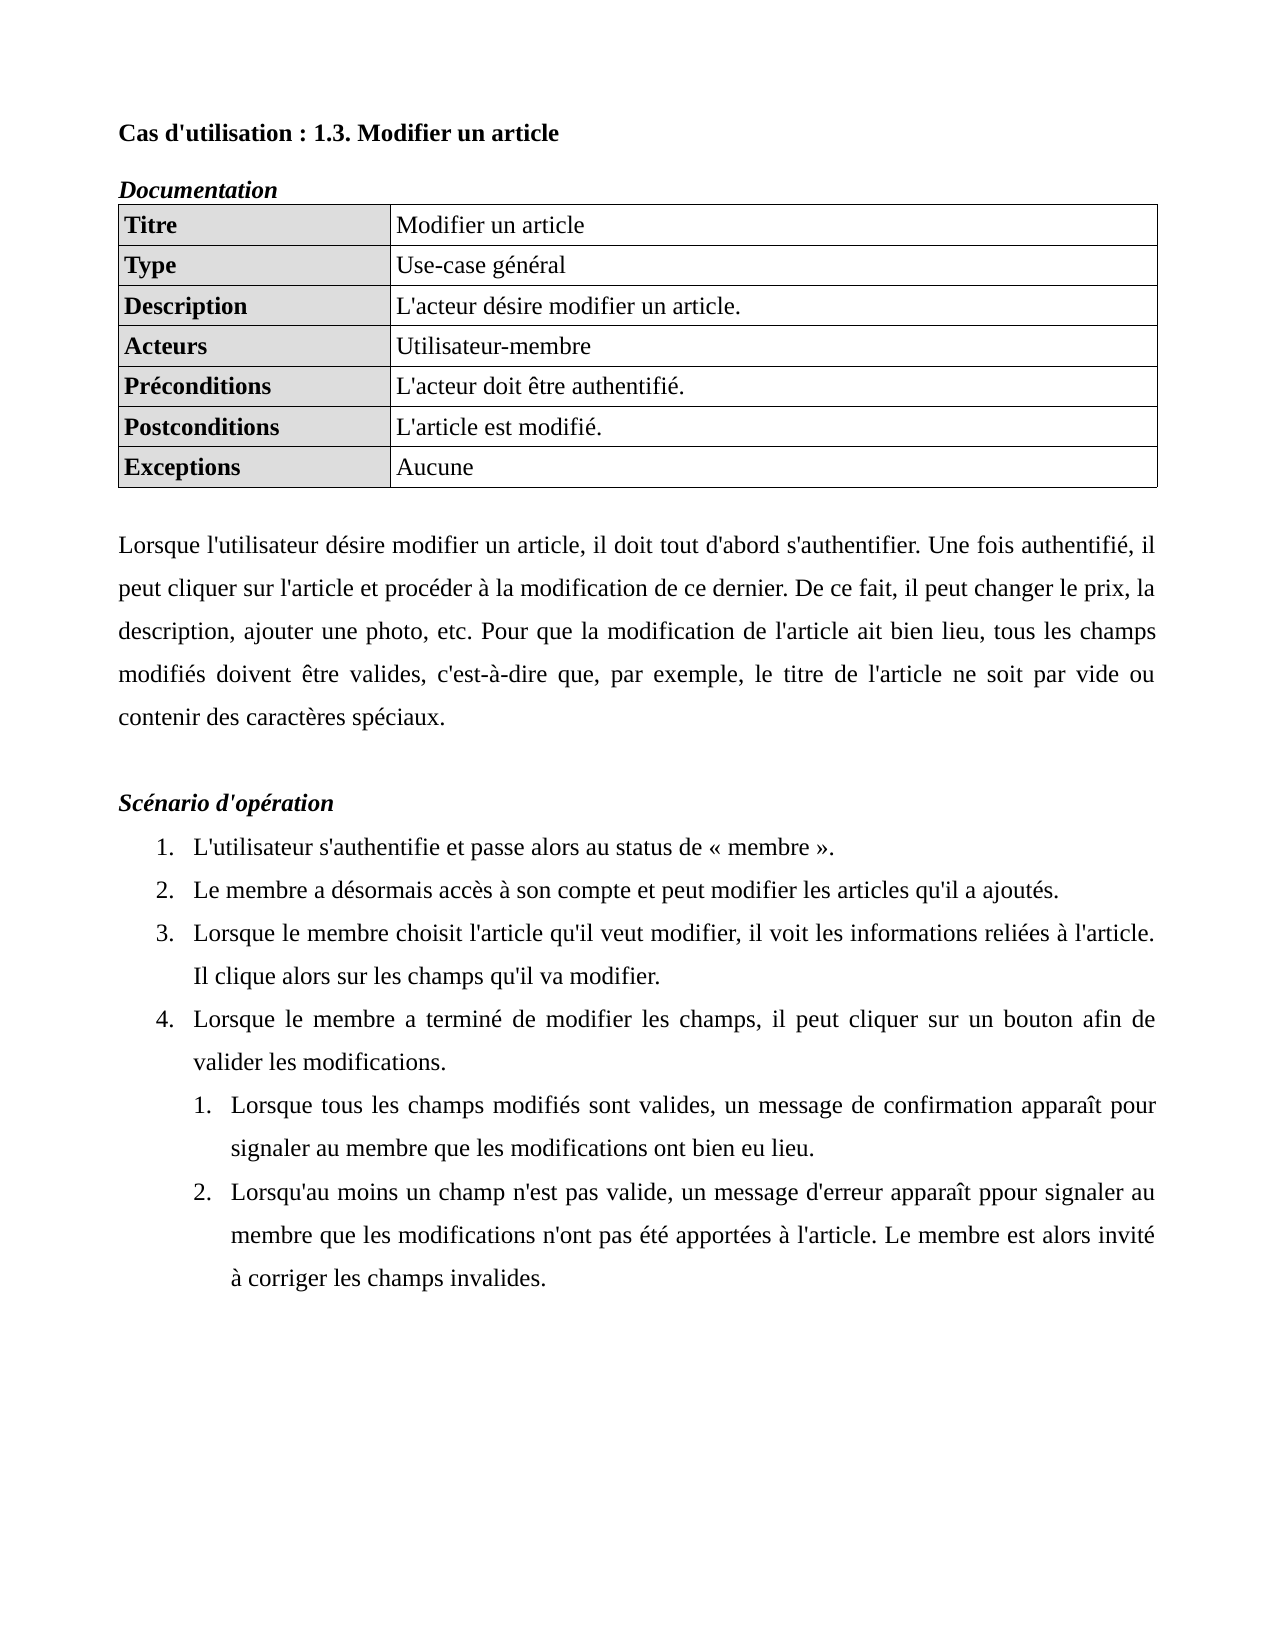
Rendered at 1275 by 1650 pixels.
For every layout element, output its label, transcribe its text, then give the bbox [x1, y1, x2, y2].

table_cell Aucune [391, 447, 1157, 487]
table_cell Utilisateur-membre [391, 326, 1157, 366]
list Lorsque le membre a terminé de modifier les champs, il peut cliquer sur un bouton afin de valider les modifications. [156, 1004, 1157, 1076]
table_cell Use-case général [391, 246, 1157, 285]
list Lorsque tous les champs modifiés sont valides, un message de confirmation apparaît pour signaler au membre que les modifications ont bien eu lieu. [193, 1090, 1157, 1162]
table_header Modifier un article [391, 205, 1157, 245]
table_cell Acteurs [119, 326, 390, 366]
table_cell Description [119, 286, 390, 325]
table_cell Exceptions [119, 447, 390, 487]
table_cell L'acteur doit être authentifié. [391, 367, 1157, 406]
list Lorsque le membre choisit l'article qu'il veut modifier, il voit les informations reliées à l'article. Il clique alors sur les champs qu'il va modifier. [156, 918, 1157, 990]
list Le membre a désormais accès à son compte et peut modifier les articles qu'il a ajoutés. [156, 875, 1157, 903]
text Scénario d'opération [118, 788, 1157, 817]
text Lorsque l'utilisateur désire modifier un article, il doit tout d'abord s'authentifier. Une fois authentifié, il peut cliquer sur l'article et procéder à la modification de ce dernier. De ce fait, il peut changer le prix, la description, ajouter une photo, etc. Pour que la modification de l'article ait bien lieu, tous les champs modifiés doivent être valides, c'est-à-dire que, par exemple, le titre de l'article ne soit par vide ou contenir des caractères spéciaux. [118, 530, 1157, 731]
text Cas d'utilisation : 1.3. Modifier un article [118, 118, 1157, 147]
table_cell Type [119, 246, 390, 285]
list L'utilisateur s'authentifie et passe alors au status de « membre ». [156, 832, 1157, 860]
table_cell L'article est modifié. [391, 407, 1157, 446]
text Documentation [118, 176, 1157, 204]
table_cell L'acteur désire modifier un article. [391, 286, 1157, 325]
table_cell Postconditions [119, 407, 390, 446]
list Lorsqu'au moins un champ n'est pas valide, un message d'erreur apparaît ppour signaler au membre que les modifications n'ont pas été apportées à l'article. Le membre est alors invité à corriger les champs invalides. [193, 1177, 1157, 1292]
table_cell Préconditions [119, 367, 390, 406]
table_header Titre [119, 205, 390, 245]
